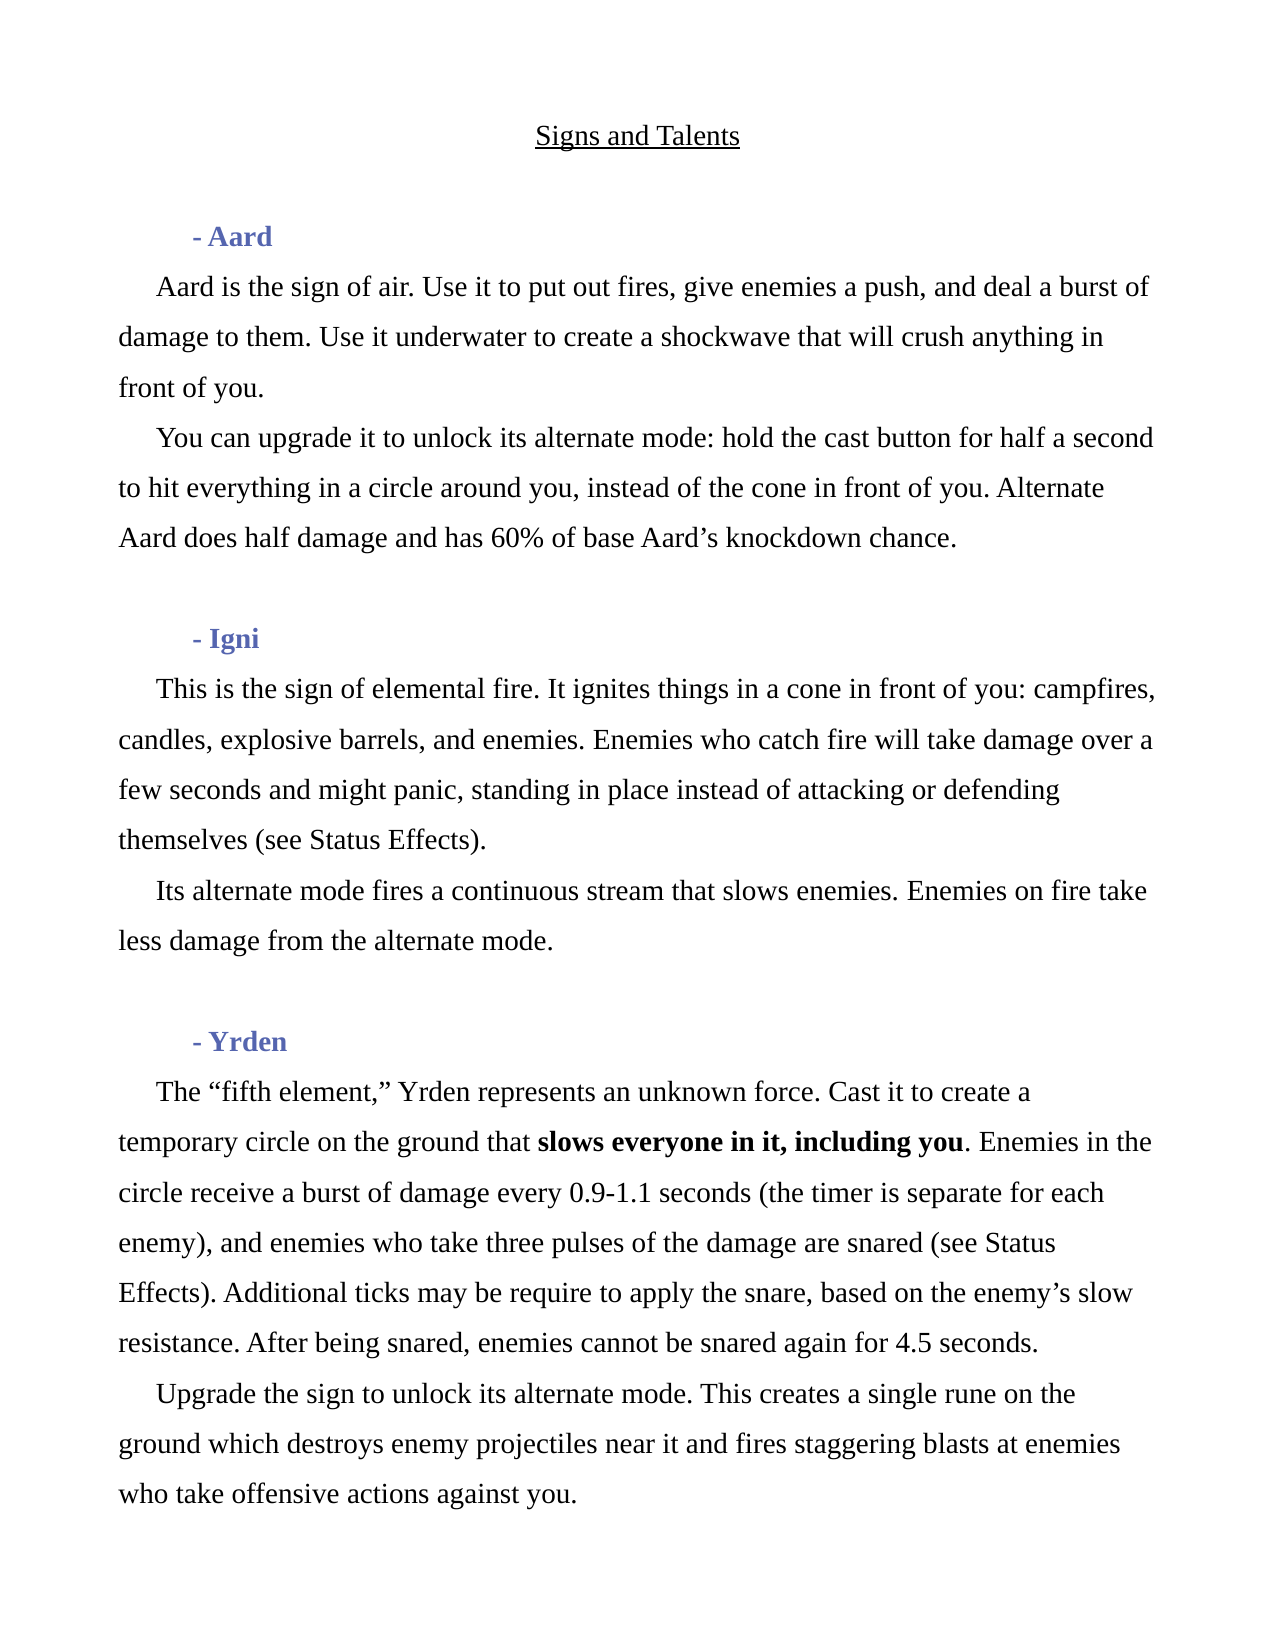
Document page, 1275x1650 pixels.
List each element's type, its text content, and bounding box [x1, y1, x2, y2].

text - Yrden [118, 1024, 1157, 1057]
text - Igni [118, 621, 1157, 655]
text The “fifth element,” Yrden represents an unknown force. Cast it to create a temporary circle on the ground that slows everyone in it, including you. Enemies in the circle receive a burst of damage every 0.9-1.1 seconds (the timer is separate for each enemy), and enemies who take three pulses of the damage are snared (see Status Effects). Additional ticks may be require to apply the snare, based on the enemy’s slow resistance. After being snared, enemies cannot be snared again for 4.5 seconds. [118, 1074, 1157, 1359]
text Its alternate mode fires a continuous stream that slows enemies. Enemies on fire take less damage from the alternate mode. [118, 873, 1157, 957]
text This is the sign of elemental fire. It ignites things in a cone in front of you: campfires, candles, explosive barrels, and enemies. Enemies who catch fire will take damage over a few seconds and might panic, standing in place instead of attacking or defending themselves (see Status Effects). [118, 672, 1157, 856]
text Signs and Talents [118, 118, 1157, 152]
text Aard is the sign of air. Use it to put out fires, give enemies a push, and deal a burst of damage to them. Use it underwater to create a shockwave that will crush anything in front of you. [118, 269, 1157, 403]
text Upgrade the sign to unlock its alternate mode. This creates a single rune on the ground which destroys enemy projectiles near it and fires staggering blasts at enemies who take offensive actions against you. [118, 1376, 1157, 1510]
text You can upgrade it to unlock its alternate mode: hold the cast button for half a second to hit everything in a circle around you, instead of the cone in front of you. Alternate Aard does half damage and has 60% of base Aard’s knockdown chance. [118, 420, 1157, 554]
text - Aard [118, 219, 1157, 252]
